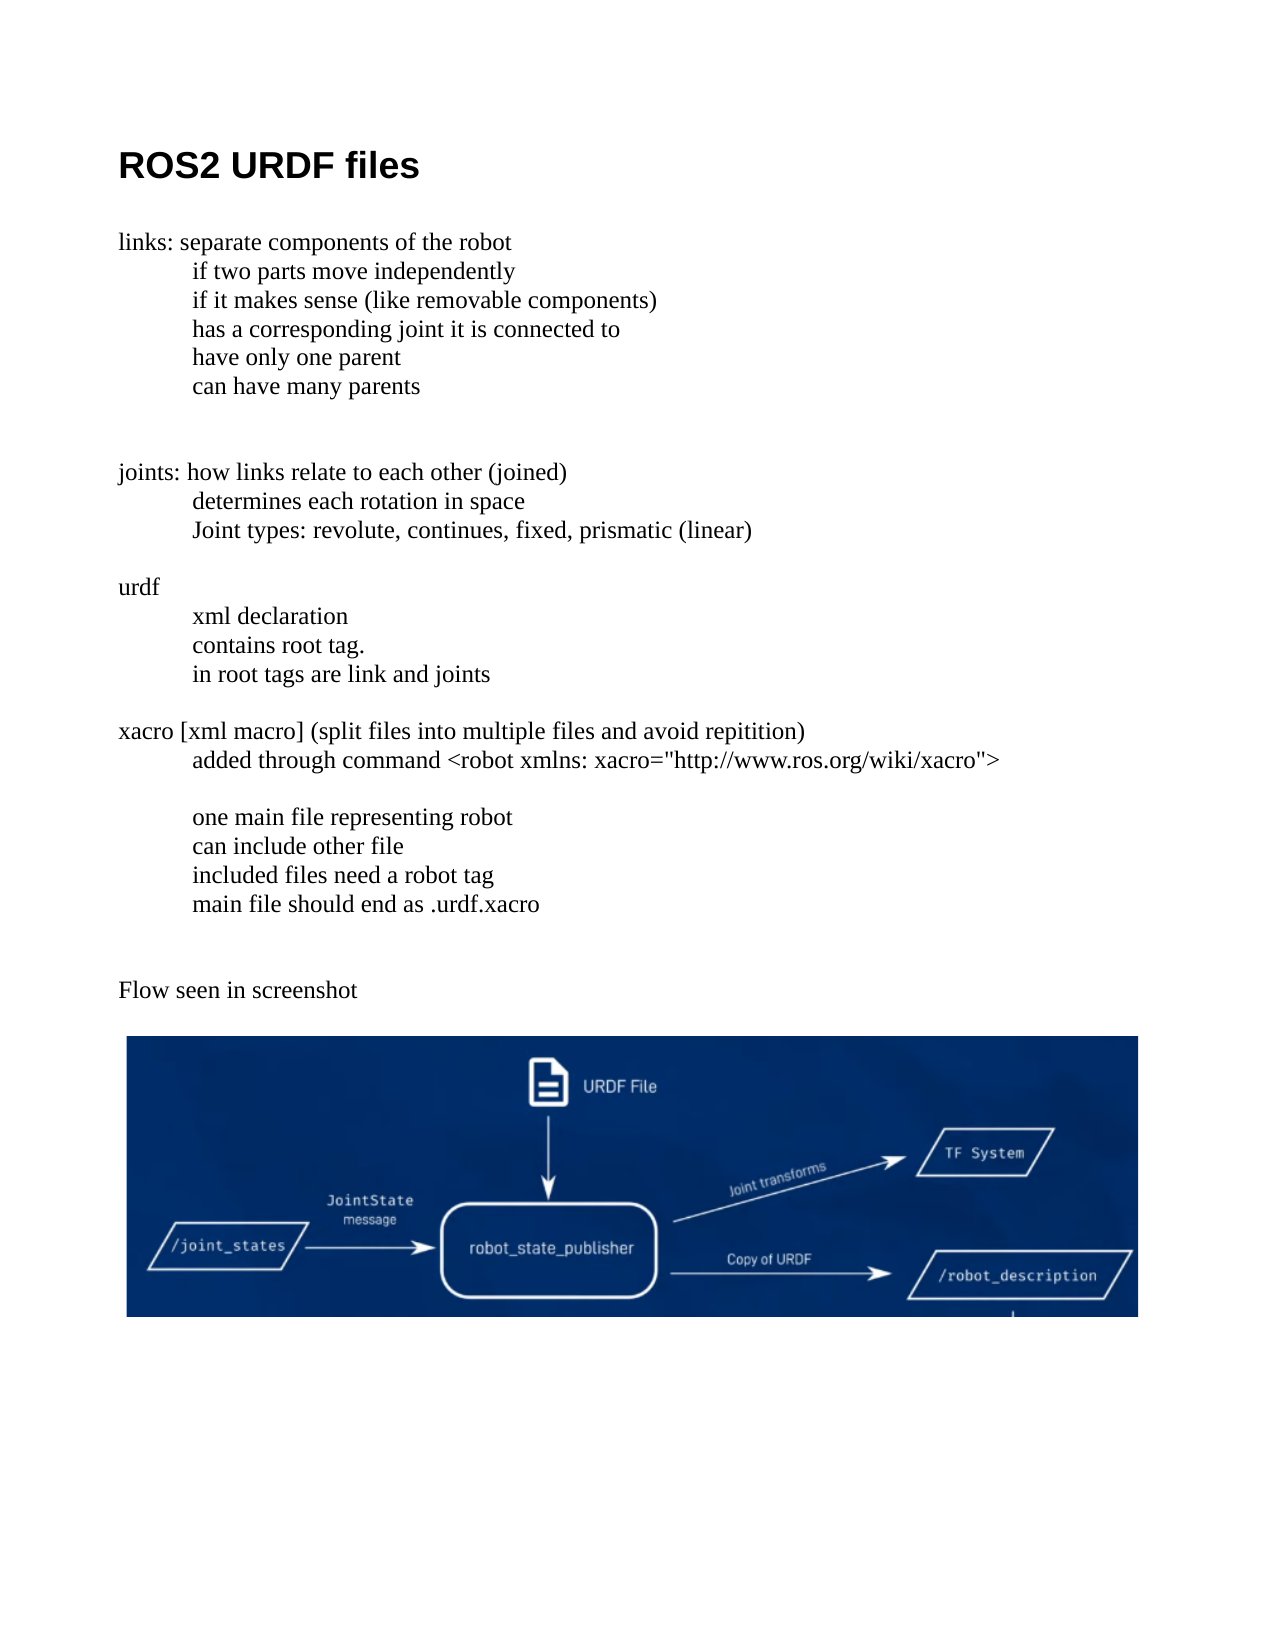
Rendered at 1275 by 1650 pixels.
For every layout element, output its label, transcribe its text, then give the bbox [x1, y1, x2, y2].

text xacro [xml macro] (split files into multiple files and avoid repitition) [118, 716, 1157, 745]
text if it makes sense (like removable components) [118, 285, 1157, 314]
text determines each rotation in space [118, 486, 1157, 515]
text has a corresponding joint it is connected to [118, 314, 1157, 342]
text xml declaration [118, 601, 1157, 630]
text have only one parent [118, 342, 1157, 371]
text urdf [118, 572, 1157, 601]
text links: separate components of the robot [118, 227, 1157, 256]
text Joint types: revolute, continues, fixed, prismatic (linear) [118, 515, 1157, 544]
text if two parts move independently [118, 256, 1157, 285]
text can include other file [118, 831, 1157, 860]
text can have many parents [118, 371, 1157, 400]
text Flow seen in screenshot [118, 975, 1157, 1004]
text joints: how links relate to each other (joined) [118, 457, 1157, 486]
text in root tags are link and joints [118, 659, 1157, 687]
picture [126, 1036, 1139, 1317]
text included files need a robot tag [118, 860, 1157, 889]
subtitle ROS2 URDF files [118, 143, 1157, 186]
text contains root tag. [118, 630, 1157, 659]
text added through command <robot xmlns: xacro="http://www.ros.org/wiki/xacro"> [118, 745, 1157, 774]
text one main file representing robot [118, 802, 1157, 831]
text main file should end as .urdf.xacro [118, 889, 1157, 917]
